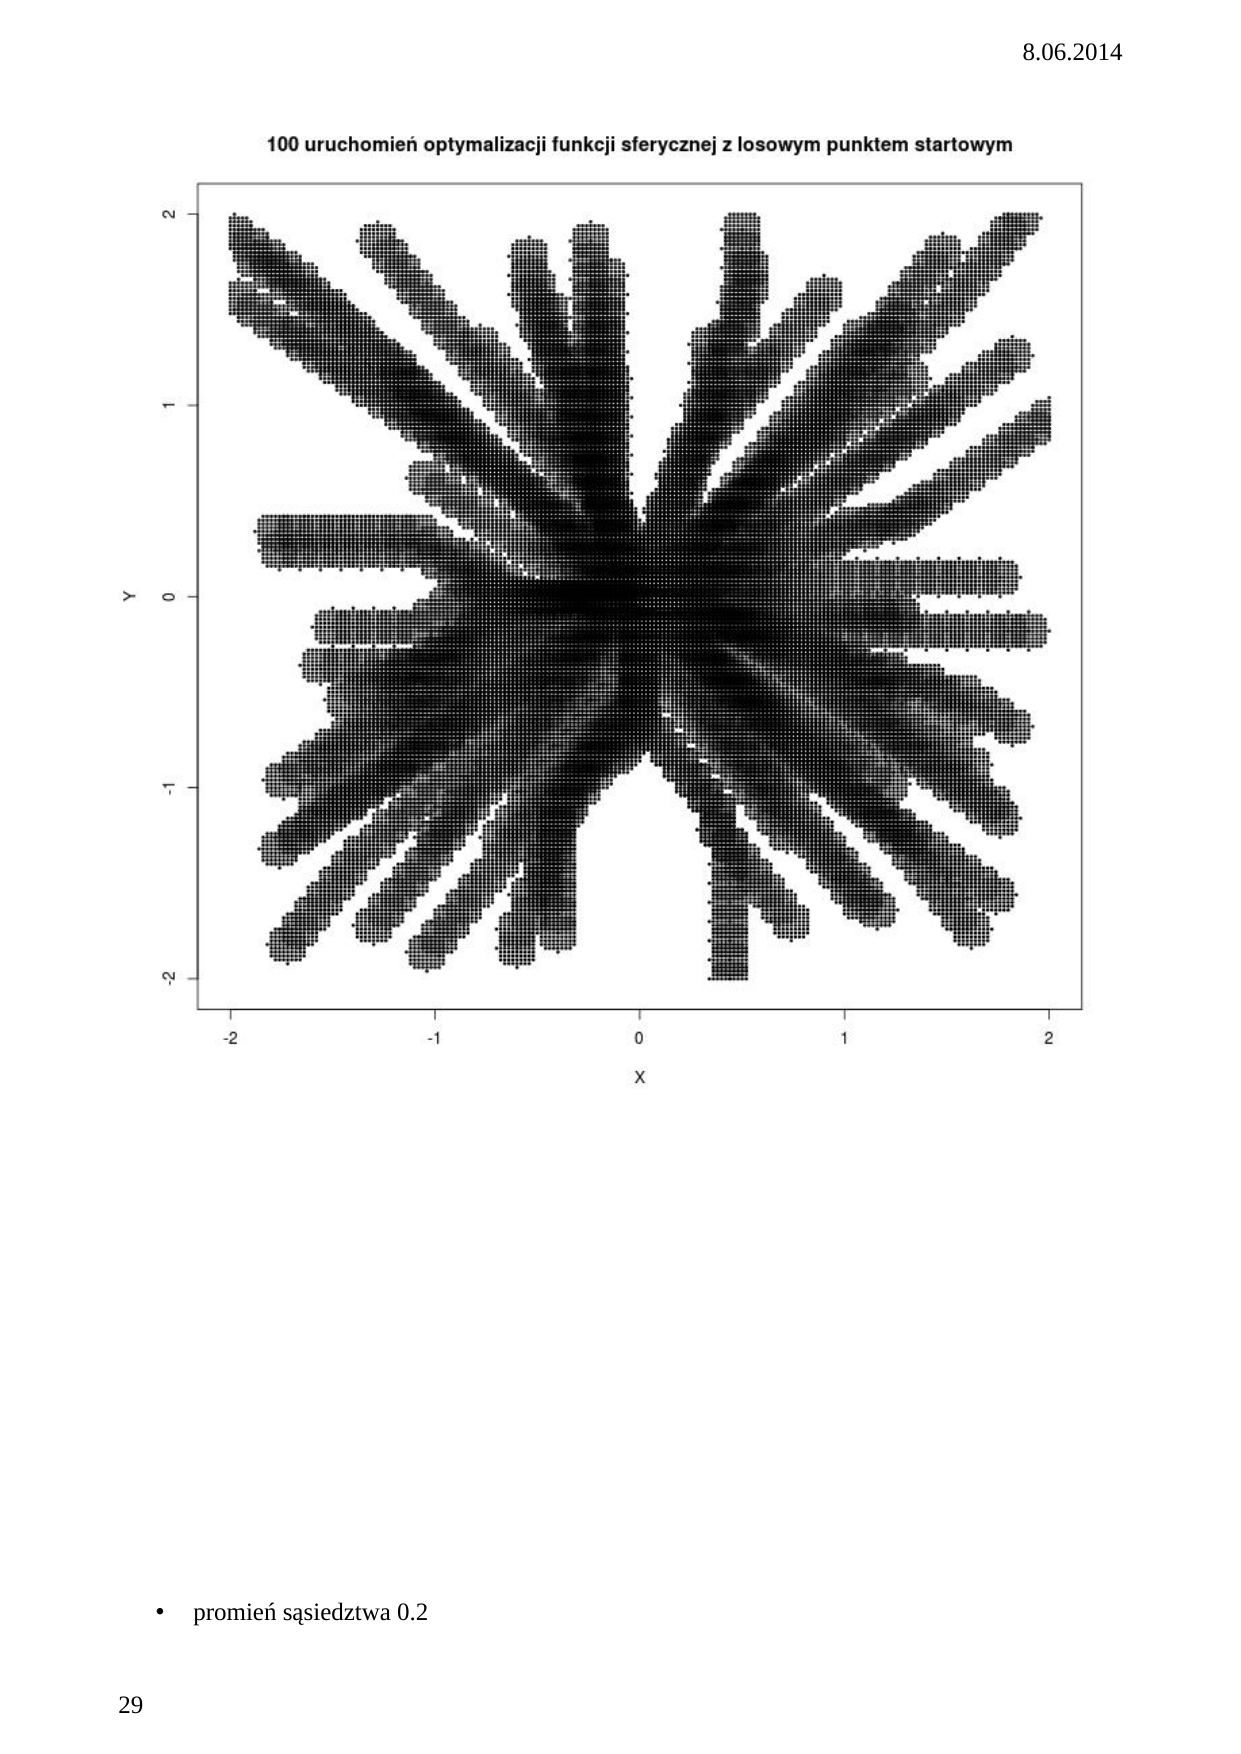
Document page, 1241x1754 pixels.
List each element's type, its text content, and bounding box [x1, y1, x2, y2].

picture [118, 104, 1123, 1109]
list promień sąsiedztwa 0.2 [156, 1597, 1122, 1626]
